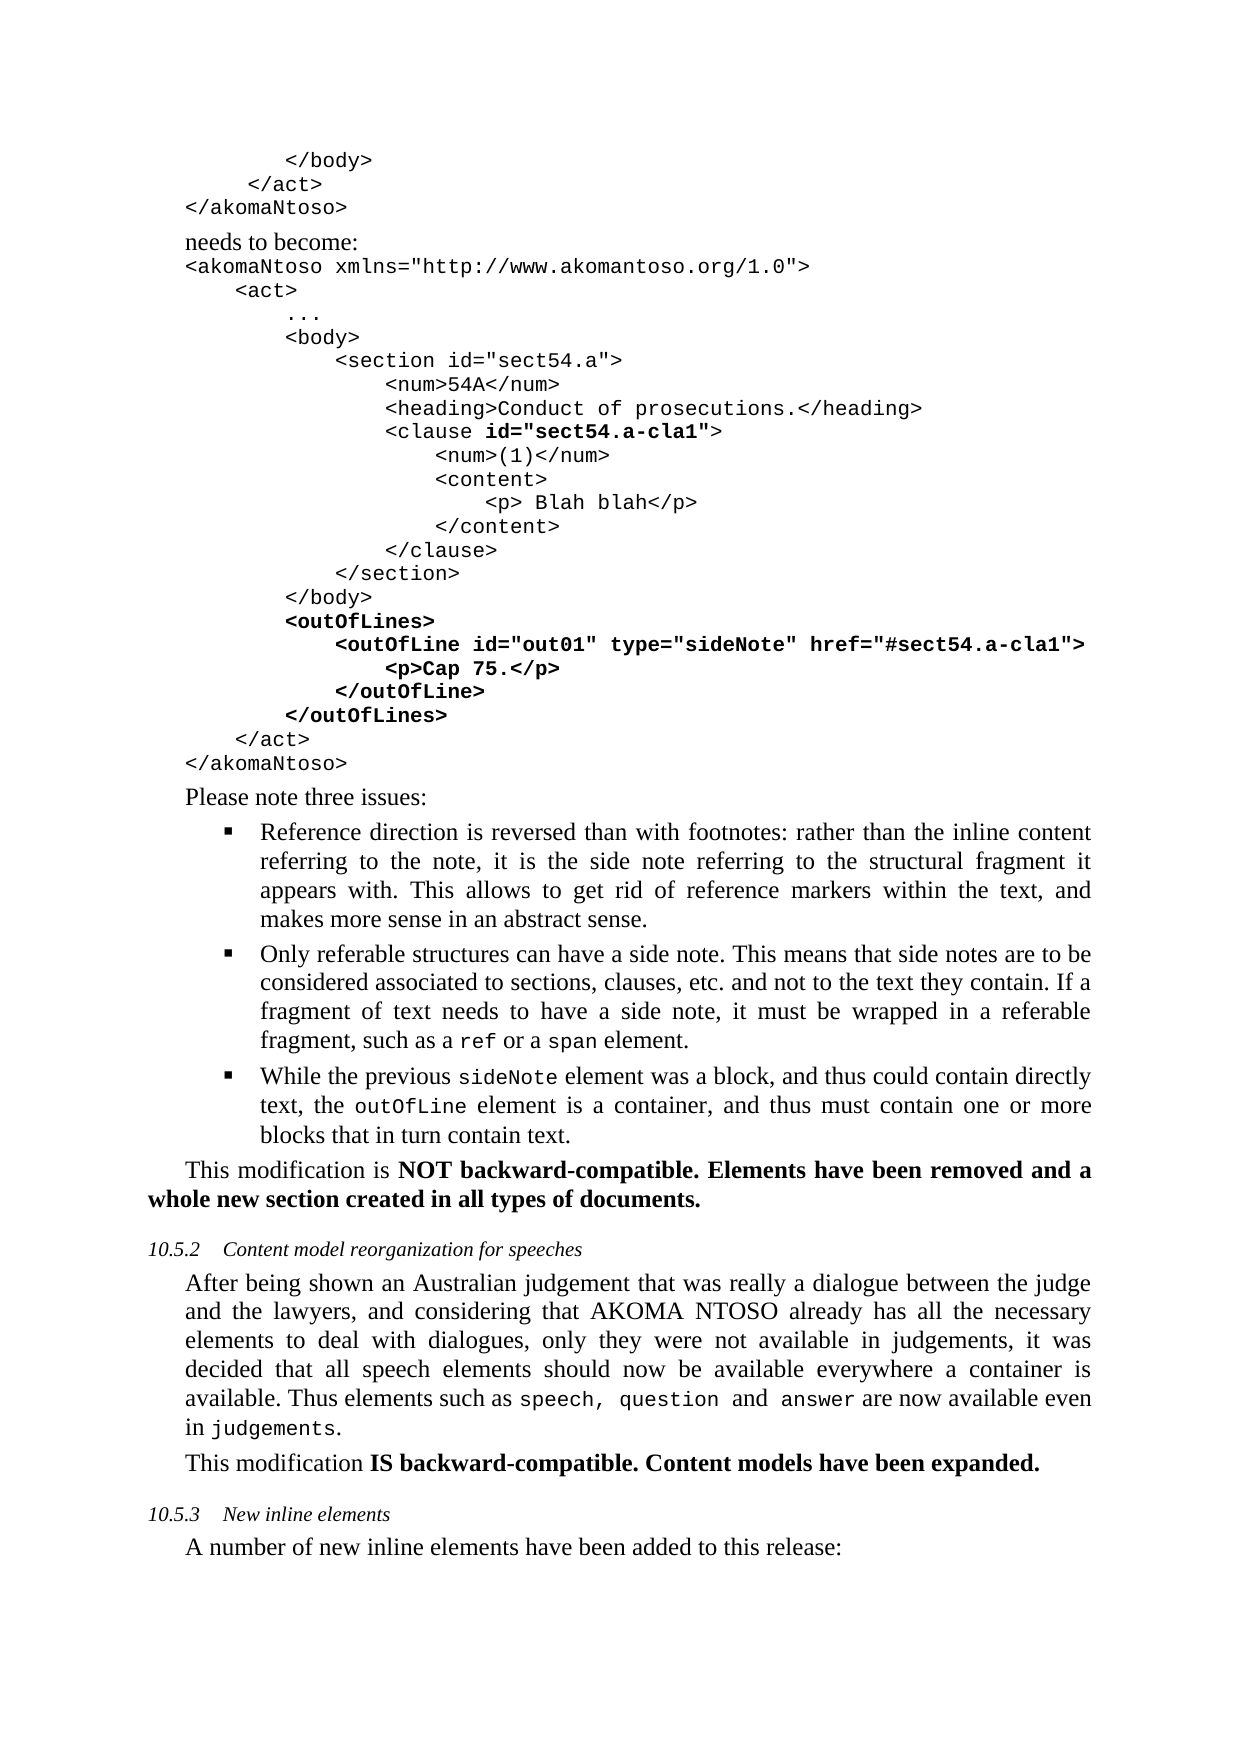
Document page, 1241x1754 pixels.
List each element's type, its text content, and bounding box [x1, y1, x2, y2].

text </section> [148, 563, 1092, 587]
text Please note three issues: [148, 782, 1092, 811]
text <heading>Conduct of prosecutions.</heading> [148, 398, 1092, 421]
list Reference direction is reversed than with footnotes: rather than the inline content referring to the note, it is the side note referring to the structural fragment it appears with. This allows to get rid of reference markers within the text, and makes more sense in an abstract sense. [222, 817, 1092, 932]
text After being shown an Australian judgement that was really a dialogue between the judge and the lawyers, and considering that AKOMA NTOSO already has all the necessary elements to deal with dialogues, only they were not available in judgements, it was decided that all speech elements should now be available everywhere a container is available. Thus elements such as speech, question and answer are now available even in judgements. [185, 1268, 1092, 1442]
text <num>54A</num> [148, 374, 1092, 398]
text ... [148, 303, 1092, 327]
text <body> [148, 327, 1092, 351]
text <p> Blah blah</p> [148, 492, 1092, 516]
text needs to become: [148, 227, 1092, 256]
list Only referable structures can have a side note. This means that side notes are to be considered associated to sections, clauses, etc. and not to the text they contain. If a fragment of text needs to have a side note, it must be wrapped in a referable fragment, such as a ref or a span element. [222, 939, 1092, 1054]
text </body> [148, 150, 1092, 174]
text <outOfLine id="out01" type="sideNote" href="#sect54.a-cla1"> [148, 634, 1092, 658]
text </outOfLine> [148, 682, 1092, 705]
text <content> [148, 469, 1092, 492]
text This modification IS backward-compatible. Content models have been expanded. [148, 1448, 1092, 1477]
text <section id="sect54.a"> [148, 351, 1092, 374]
subtitle Content model reorganization for speeches [148, 1237, 1092, 1261]
text <akomaNtoso xmlns="http://www.akomantoso.org/1.0"> [148, 256, 1092, 279]
text </act> [148, 174, 1092, 197]
text </body> [148, 587, 1092, 611]
text </content> [148, 516, 1092, 540]
list While the previous sideNote element was a block, and thus could contain directly text, the outOfLine element is a container, and thus must contain one or more blocks that in turn contain text. [222, 1061, 1092, 1149]
text <outOfLines> [148, 611, 1092, 634]
text This modification is NOT backward-compatible. Elements have been removed and a whole new section created in all types of documents. [148, 1155, 1092, 1212]
subtitle New inline elements [148, 1502, 1092, 1526]
text <num>(1)</num> [148, 445, 1092, 469]
text </akomaNtoso> [148, 752, 1092, 776]
text <clause id="sect54.a-cla1"> [148, 421, 1092, 445]
text <act> [148, 279, 1092, 303]
text </act> [148, 729, 1092, 752]
text A number of new inline elements have been added to this release: [148, 1532, 1092, 1561]
text </outOfLines> [148, 705, 1092, 729]
text <p>Cap 75.</p> [148, 658, 1092, 682]
text </akomaNtoso> [148, 197, 1092, 221]
text </clause> [148, 540, 1092, 563]
